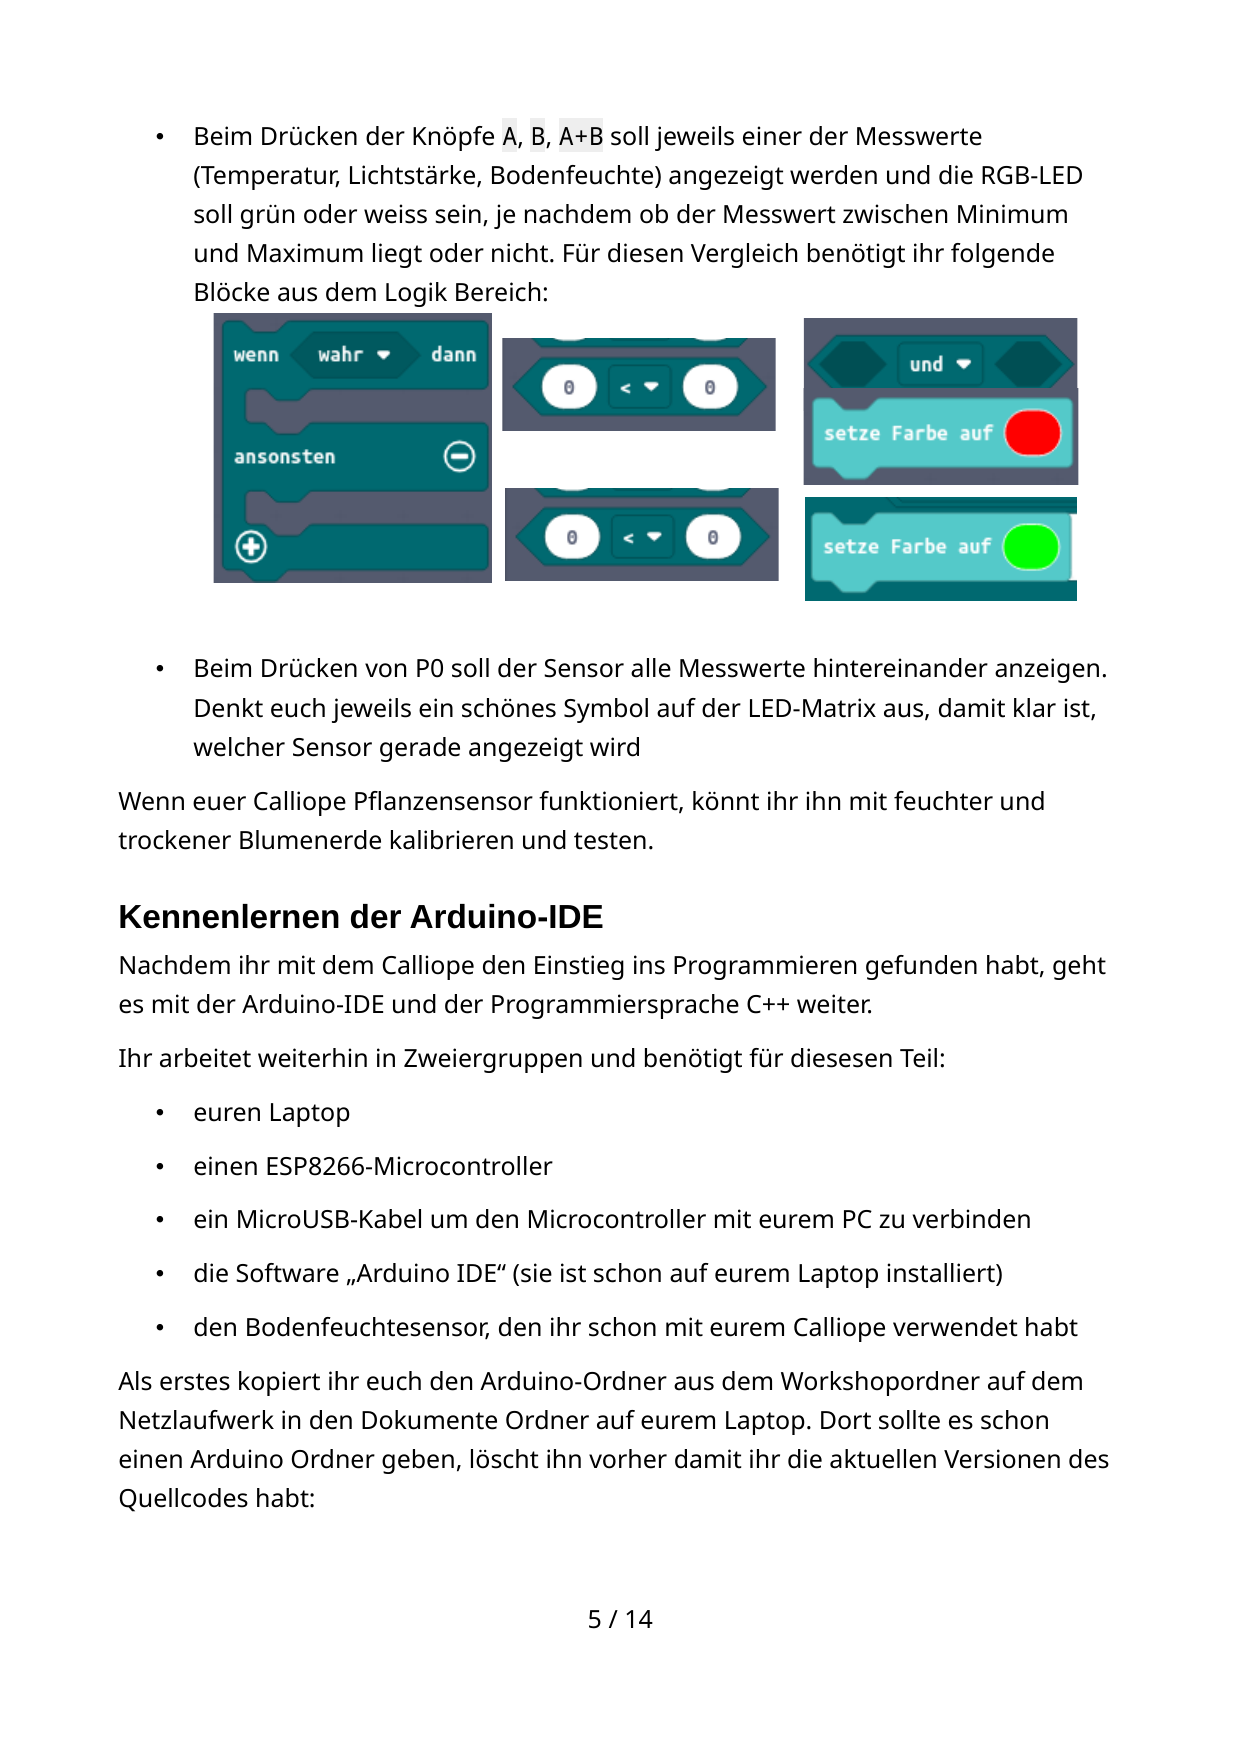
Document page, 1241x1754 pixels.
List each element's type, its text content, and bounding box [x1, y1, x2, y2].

text Wenn euer Calliope Pflanzensensor funktioniert, könnt ihr ihn mit feuchter und trockener Blumenerde kalibrieren und testen. [118, 783, 1122, 856]
subtitle Kennenlernen der Arduino-IDE [118, 897, 1122, 935]
picture [805, 497, 1077, 601]
picture [502, 338, 776, 431]
text Ihr arbeitet weiterhin in Zweiergruppen und benötigt für diesesen Teil: [118, 1041, 1122, 1075]
list Beim Drücken der Knöpfe A, B, A+B soll jeweils einer der Messwerte (Temperatur, Lichtstärke, Bodenfeuchte) angezeigt werden und die RGB-LED soll grün oder weiss sein, je nachdem ob der Messwert zwischen Minimum und Maximum liegt oder nicht. Für diesen Vergleich benötigt ihr folgende Blöcke aus dem Logik Bereich: [156, 118, 1122, 309]
list Beim Drücken von P0 soll der Sensor alle Messwerte hintereinander anzeigen. Denkt euch jeweils ein schönes Symbol auf der LED-Matrix aus, damit klar ist, welcher Sensor gerade angezeigt wird [156, 651, 1122, 763]
list ein MicroUSB-Kabel um den Microcontroller mit eurem PC zu verbinden [156, 1202, 1122, 1236]
list euren Laptop [156, 1094, 1122, 1128]
picture [213, 313, 492, 583]
picture [505, 488, 779, 581]
picture [803, 318, 1079, 485]
list einen ESP8266-Microcontroller [156, 1148, 1122, 1182]
text Nachdem ihr mit dem Calliope den Einstieg ins Programmieren gefunden habt, geht es mit der Arduino-IDE und der Programmiersprache C++ weiter. [118, 948, 1122, 1021]
text Als erstes kopiert ihr euch den Arduino-Ordner aus dem Workshopordner auf dem Netzlaufwerk in den Dokumente Ordner auf eurem Laptop. Dort sollte es schon einen Arduino Ordner geben, löscht ihn vorher damit ihr die aktuellen Versionen des Quellcodes habt: [118, 1363, 1122, 1515]
list den Bodenfeuchtesensor, den ihr schon mit eurem Calliope verwendet habt [156, 1309, 1122, 1343]
list die Software „Arduino IDE“ (sie ist schon auf eurem Laptop installiert) [156, 1256, 1122, 1290]
